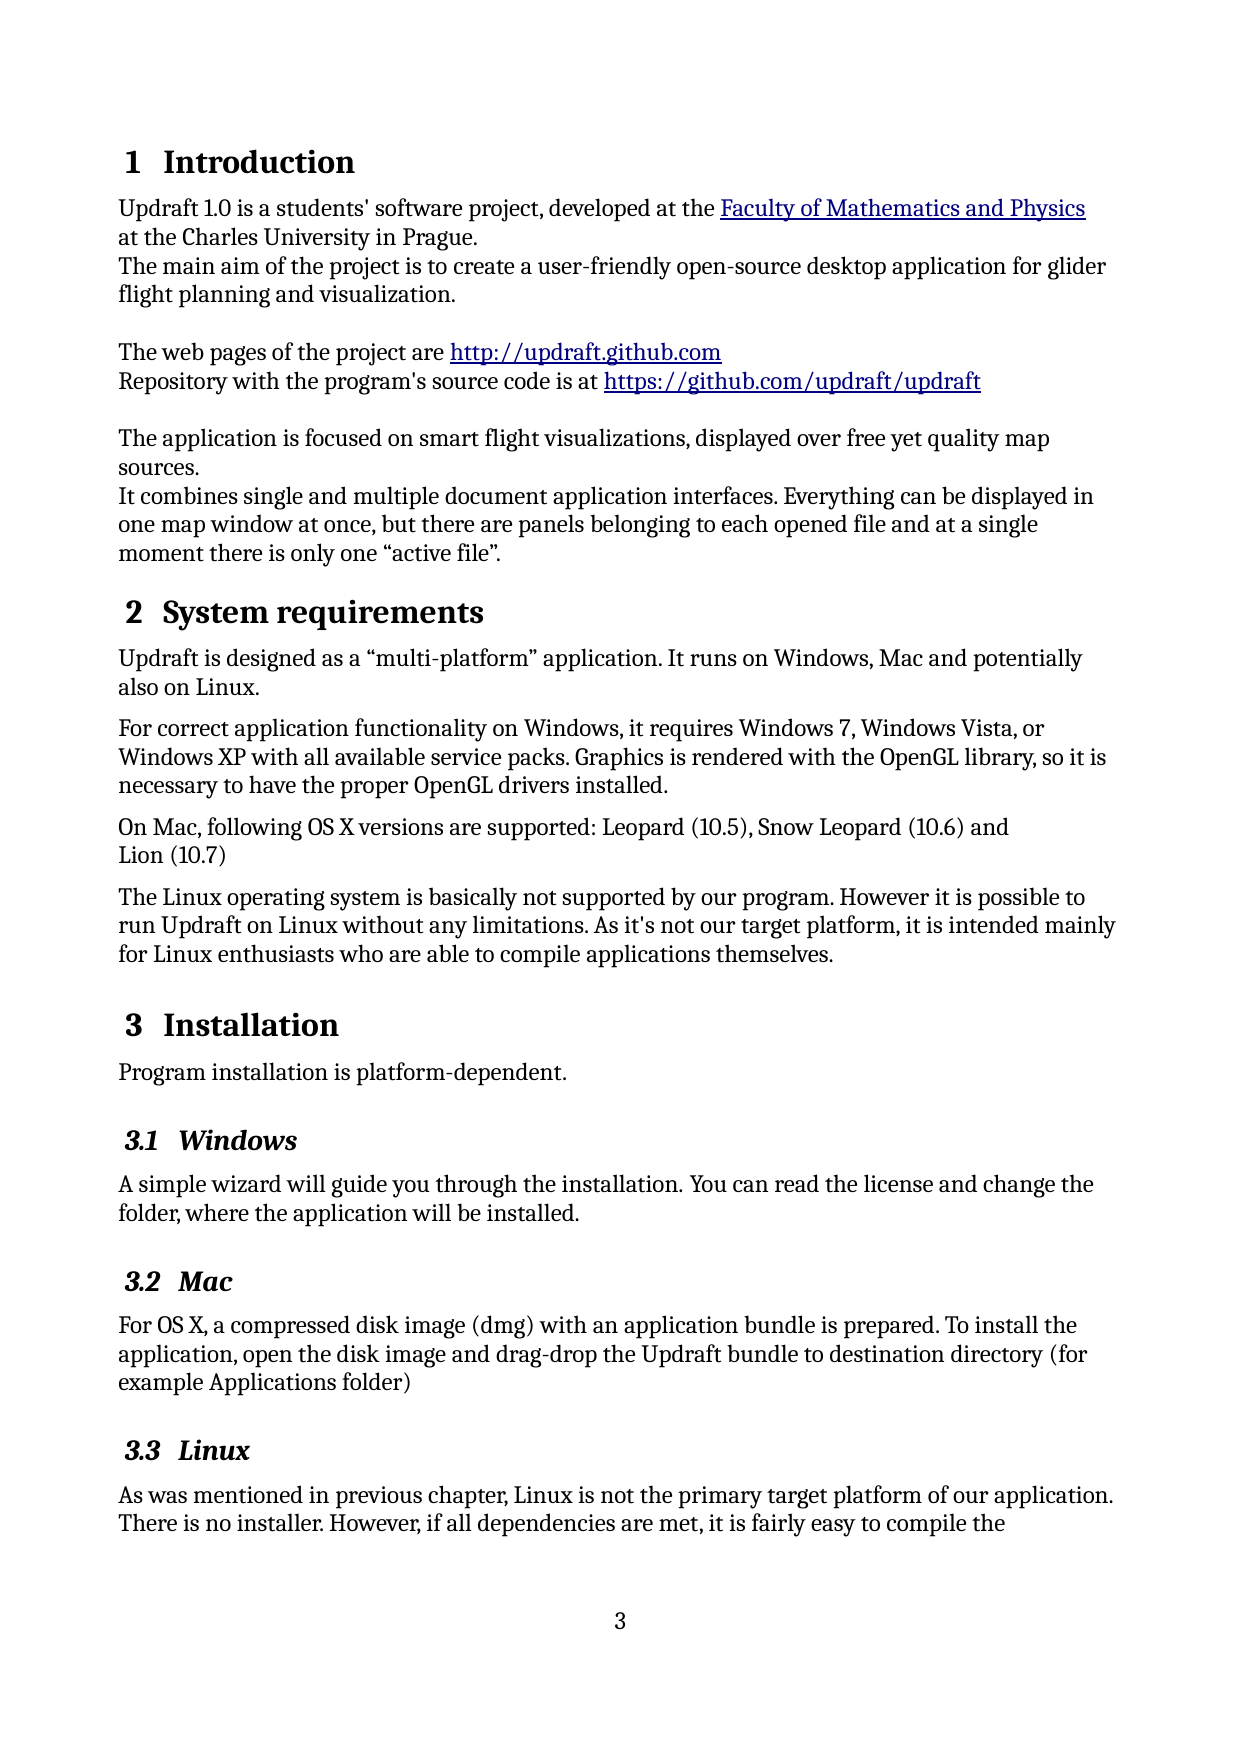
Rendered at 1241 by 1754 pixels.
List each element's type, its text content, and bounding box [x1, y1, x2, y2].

text A simple wizard will guide you through the installation. You can read the license and change the folder, where the application will be installed. [118, 1170, 1122, 1227]
text For OS X, a compressed disk image (dmg) with an application bundle is prepared. To install the application, open the disk image and drag-drop the Updraft bundle to destination directory (for example Applications folder) [118, 1311, 1122, 1397]
text Updraft is designed as a “multi-platform” application. It runs on Windows, Mac and potentially also on Linux. [118, 644, 1122, 701]
text It combines single and multiple document application interfaces. Everything can be displayed in one map window at once, but there are panels belonging to each opened file and at a single moment there is only one “active file”. [118, 482, 1122, 568]
text Updraft 1.0 is a students' software project, developed at the Faculty of Mathematics and Physics at the Charles University in Prague. [118, 194, 1122, 252]
text The web pages of the project are http://updraft.github.com [118, 338, 1122, 367]
text On Mac, following OS X versions are supported: Leopard (10.5), Snow Leopard (10.6) and Lion (10.7) [118, 813, 1122, 870]
text For correct application functionality on Windows, it requires Windows 7, Windows Vista, or Windows XP with all available service packs. Graphics is rendered with the OpenGL library, so it is necessary to have the proper OpenGL drivers installed. [118, 714, 1122, 800]
text The main aim of the project is to create a user-friendly open-source desktop application for glider flight planning and visualization. [118, 252, 1122, 309]
subtitle System requirements [118, 593, 1122, 631]
text The application is focused on smart flight visualizations, displayed over free yet quality map sources. [118, 424, 1122, 482]
text Repository with the program's source code is at https://github.com/updraft/updraft [118, 367, 1122, 395]
text Program installation is platform-dependent. [118, 1057, 1122, 1086]
text As was mentioned in previous chapter, Linux is not the primary target platform of our application. There is no installer. However, if all dependencies are met, it is fairly easy to compile the [118, 1481, 1122, 1538]
text The Linux operating system is basically not supported by our program. However it is possible to run Updraft on Linux without any limitations. As it's not our target platform, it is intended mainly for Linux enthusiasts who are able to compile applications themselves. [118, 883, 1122, 969]
subtitle Linux [118, 1434, 1122, 1468]
subtitle Introduction [118, 143, 1122, 182]
subtitle Installation [118, 1006, 1122, 1045]
subtitle Windows [118, 1124, 1122, 1157]
subtitle Mac [118, 1265, 1122, 1298]
